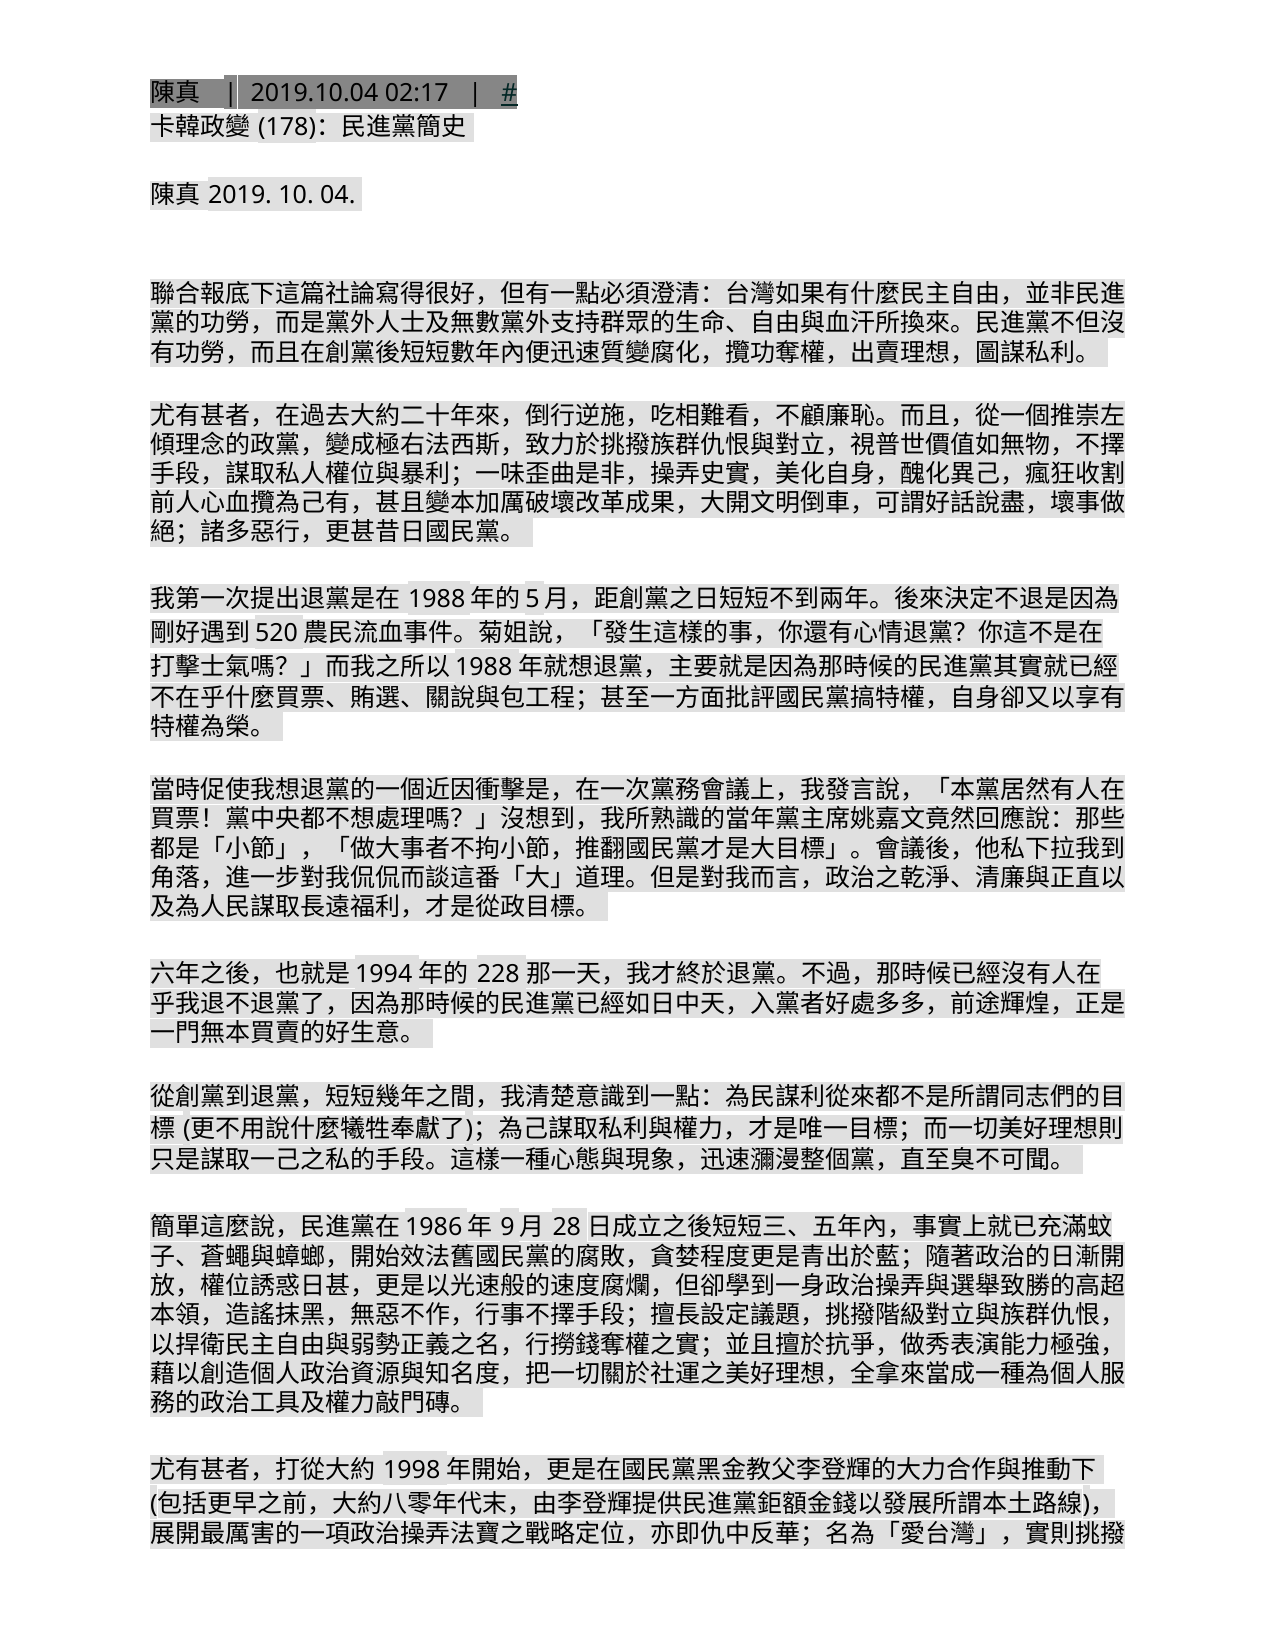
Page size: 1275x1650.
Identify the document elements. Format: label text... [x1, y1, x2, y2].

text 卡韓政變 (178)：民進黨簡史 陳真 2019. 10. 04. 聯合報底下這篇社論寫得很好，但有一點必須澄清：台灣如果有什麼民主自由，並非民進黨的功勞，而是黨外人士及無數黨外支持群眾的生命、自由與血汗所換來。民進黨不但沒有功勞，而且在創黨後短短數年內便迅速質變腐化，攬功奪權，出賣理想，圖謀私利。 尤有甚者，在過去大約二十年來，倒行逆施，吃相難看，不顧廉恥。而且，從一個推崇左傾理念的政黨，變成極右法西斯，致力於挑撥族群仇恨與對立，視普世價值如無物，不擇手段，謀取私人權位與暴利；一味歪曲是非，操弄史實，美化自身，醜化異己，瘋狂收割前人心血攬為己有，甚且變本加厲破壞改革成果，大開文明倒車，可謂好話說盡，壞事做絕；諸多惡行，更甚昔日國民黨。 我第一次提出退黨是在 1988年的5月，距創黨之日短短不到兩年。後來決定不退是因為剛好遇到520農民流血事件。菊姐說，「發生這樣的事，你還有心情退黨？你這不是在打擊士氣嗎？」而我之所以1988 年就想退黨，主要就是因為那時候的民進黨其實就已經不在乎什麼買票、賄選、關說與包工程；甚至一方面批評國民黨搞特權，自身卻又以享有特權為榮。 當時促使我想退黨的一個近因衝擊是，在一次黨務會議上，我發言說，「本黨居然有人在買票！黨中央都不想處理嗎？」沒想到，我所熟識的當年黨主席姚嘉文竟然回應說：那些都是「小節」，「做大事者不拘小節，推翻國民黨才是大目標」。會議後，他私下拉我到角落，進一步對我侃侃而談這番「大」道理。但是對我而言，政治之乾淨、清廉與正直以及為人民謀取長遠福利，才是從政目標。 六年之後，也就是1994 年的 228 那一天，我才終於退黨。不過，那時候已經沒有人在乎我退不退黨了，因為那時候的民進黨已經如日中天，入黨者好處多多，前途輝煌，正是一門無本買賣的好生意。 從創黨到退黨，短短幾年之間，我清楚意識到一點：為民謀利從來都不是所謂同志們的目標 (更不用說什麼犧牲奉獻了)；為己謀取私利與權力，才是唯一目標；而一切美好理想則只是謀取一己之私的手段。這樣一種心態與現象，迅速瀰漫整個黨，直至臭不可聞。 簡單這麼說，民進黨在1986年 9月 28 日成立之後短短三、五年內，事實上就已充滿蚊子、蒼蠅與蟑螂，開始效法舊國民黨的腐敗，貪婪程度更是青出於藍；隨著政治的日漸開放，權位誘惑日甚，更是以光速般的速度腐爛，但卻學到一身政治操弄與選舉致勝的高超本領，造謠抹黑，無惡不作，行事不擇手段；擅長設定議題，挑撥階級對立與族群仇恨，以捍衛民主自由與弱勢正義之名，行撈錢奪權之實；並且擅於抗爭，做秀表演能力極強，藉以創造個人政治資源與知名度，把一切關於社運之美好理想，全拿來當成一種為個人服務的政治工具及權力敲門磚。 尤有甚者，打從大約 1998 年開始，更是在國民黨黑金教父李登輝的大力合作與推動下 (包括更早之前，大約八零年代末，由李登輝提供民進黨鉅額金錢以發展所謂本土路線)，展開最厲害的一項政治操弄法寶之戰略定位，亦即仇中反華；名為「愛台灣」，實則挑撥族群仇恨，藉以妖魔化異己。其立論依據是這樣：在這島上，隨著人口凋零，外省人將越來越少，而本省人則始終佔絕大多數，因此，進行仇中反華的族群操弄，必然將在選舉上穩操勝券。 而我也就是在 1998-1999 年這樣一種仇中反華戰略藍圖開展之際，決定和這個黨對立，從此和幾乎所有昔日同志，一刀兩斷。 從 1998 年到今天，隨著媒體與教育的全面掌控，全面「綠」化，打著民主自由與公義之名，虛構歷史，歪曲歷史，美化自身，妖魔化對手，全面造謠，全面醜化；仇中反華的政治操弄更是不斷升級，無往不利，成為一種選舉必勝的法寶。 這一切當然不是民進黨所能辦到，而是美國打壓中國崛起之一手策畫。台灣的真正統治者，就如阿扁所說，是「美國在台軍政府」，是 CIA；台灣事實上就是美國人的準軍事殖民地，用來攻擊中國的一顆人肉炸彈，甚至人肉核彈，戰略地位極其關鍵而重要。 至於民進黨，在阿扁成功取得政權後，事實上就已經成為以李登輝黑金勢力為首之「舊國民黨」借屍還魂的一具軀殼，國、民兩黨開始大規模公開政治雜交、混血，基因重組。你看，檯面上這些人，包括當今權力最大的蔡英文及陳明文這兩位 (當然還有其他一大堆人，族繁不及備載)，套句民進黨的流行指控用語，不就都是所謂「黨國餘孽」嗎？都是幾年前看準政治風向才跳槽，瞬間由藍轉綠，由統轉獨，看中的就是仇中反華這張政治操弄王牌無往不利的威力，藉以奪權撈錢。 另外則是一些同樣是把政治當成一種撈錢奪權事業的所謂參與者，例如吃相極其難看的新潮流中生代與新生代 (邱義仁之後的那些人)，幾乎全數都當大官、董事長，附隨者眾，雞犬昇天，佔盡肥缺，至少也都能撈到一官半職，當個地方局處首長什麼的。而且膽子特大，非法濫權，法律根本不看在眼裏；把國家資源與社會公器當成自家戰利品，賣官鬻爵，為所欲為，貪婪無度毫無底線。 柯文哲說得對，國民黨的「餐桌禮儀」比較好，民進黨吃相太難看。十幾年前就有這麼一個笑話，話說國民黨貪污舞弊就像拿湯匙喝湯，暗中偷吃點肉，但仍有點羞恥心，很斯文。但是民進黨卻是絲毫不顧吃相，爭先恐後，大家拼命開怪手 (挖土機) 來，金山銀山整座挖比較快，用湯匙吃太慢了。 我們黨外人士用青春、血汗的痛苦代價所爭取來的一切改革，幾乎全數被民進黨所摧毀。黨外對於舊國民黨的一切批評與改革，民進黨藉以篡奪、換取個人權位之後，卻幹得比舊國民黨還更加齷齪與荒唐，例如分贓酬庸之貪婪無恥程度，跡近瘋狂；不但雞犬昇天，而且肥水不落外人田，全家大小一起撈；上萬個官位大家分，無數公家資源大家搶，就像古時候攻城掠地後打家劫舍自行封官鬻爵那樣一種末日景象。 比方說新潮流的創流大老吳乃仁，夜夜笙歌，酒色之際喬權力喬利益喬位置喬人馬，自己女兒當台苯董事長，自己兒子當台苯董事，自己太太當台苯顧問，上千萬年薪，錢多事少離家近，無專長可，免經驗可，啥事也不用幹便數千萬入袋，憑什麼？台苯是他家開的公司嗎？ 至於黨外所深惡痛絕的黑白掛勾、官商勾結、變更地目炒地皮、圍標綁標包工程、回扣關說特權橫行等等等，更是民進黨的家常便飯；幾乎過去一切批評國民黨之醜陋惡行，自己卻全部如法炮製，甚且變本加厲。 比方說，黨外批評舊國民黨司法不獨立，法院是國民黨開的，法官效忠於黨而不是依法辦事。黨外改革之後，國民黨退出司法，當民進黨把權力搶了，如今法院卻變成是民進黨開的，效忠於黨，而不是效忠於人民所託付的法律秩序與法治精神。 比方說，黨外批評舊國民黨控制教育，政治污染校園，於是國民黨退出了，民進黨卻大舉入侵校園，掌控教育人事與資源，服務一黨之私，並洗腦學生，以學生充當政治工具，把每個學校變成黨校；綠營主導之政治活動及置入行銷式之「假學術真政治」活動，在校園完全橫行無阻。 比方說，黨外批評舊國民黨控制媒體，要求黨政軍退出。於是國民黨真的退出了，民進黨卻大舉入侵，徹底掌控媒體到近乎滴水不漏的程度，整個島內媒體幾乎全數變成黨的宣傳機器，每天造謠抹黑、挑撥族群仇恨，鼓吹仇中反華，污衊一切黨的異己，完全喪失媒體應有的基本誠信與正直。那不是媒體，那是一種洗腦機器，一種造謠抹黑鼓吹仇中反華煽動仇恨異己的政治工具。 就連民進黨最愛吹噓的言論自由也一樣大開文明倒車，一方面表彰鄭南榕追求言論自由的精神，一方面卻又想方設法扼殺言論自由的空間，甚至以法律對付異己。 比方說，黨外反戒嚴，更反對取代戒嚴令所制定之國安法。鄭南榕以及死在我懷裏的好友詹益樺，更是誓死反對，兩人一前一後為此自焚。早期的民進黨同樣也為了反對國安法發動一系列抗爭，如今大權在握，卻不但不廢國安法，反而還把它修訂得更加法西斯，更加荒唐離譜；以防範所謂「中共同路人」之名，妖魔化異己言論，醜化兩岸交流，藉以製造寒蟬效應，以捍衛一黨政權。 更荒唐的是，以捍衛人權為名，行政治打壓之實。一方面平反所有政治案件，刻意誇大渲染，包括幾十年前的匪諜案也統統說是冤獄假案，全是國民黨傷害人權的惡行，一方面卻又拼命制定法律，以防範「中共同路人」之名，嚇阻兩岸民間交流；所謂欲加之罪何患無詞，不惜製造更多政治案件，妖魔化任何批評民進黨仇中反華的聲音。 我如果要把一切大開文明倒車的例子講完，恐怕得寫成一套系列叢書。這一大夥人，不管來自哪個派系、哪個政黨，組成了現在這樣一個民進黨，與其說它是一個黨，不如說是一個結合黑道與財閥的政治幫派組合，一個貪贓枉法的特權犯罪集團，缺乏任何基本信念與價值，把一切理想與理念視為奪權撈錢的手段；幫派凝聚力極強，對外則敵我意識分明，互相掩護，奉行分贓政治與權位世襲，唯利是圖，蠶食鯨吞整個島嶼。 這就是民進黨，寫來滿紙污穢。我其實很不喜歡寫，之所以寫它只是想說，你要支持什麼黨或什麼人都行，但你若真心在乎他，那就應該督促他，讓他往好的方向走，而不是一味袒護其惡行。這就好像你若真心愛你的小孩或親友，你一定會希望他千萬不要學壞，不要作奸犯科，不要吸毒，不要偷搶拐騙，應該好好做人，行事正直，回報社會。 這道理會很難懂嗎？你若真的在乎一個黨，你會希望看到一堆人渣篡奪把持這個黨，然後每天貪贓枉法胡作非為嗎？縱容或袒護這樣一種腐敗，除了肥了人渣歹徒們之外，卻傷害了社會大眾的長遠福祉，對誰能有什麼益處呢？難道你真的會相信這樣一些貪得無饜的政客會為了什麼神聖政治主張而犧牲奉獻？他們平常連一點點私利都絲毫不放過，吃銅吃鐵什麼都要吃，難道你還真相信他們有著什麼真實的理想或信念？ 被騙一次很正常，被騙兩次算是很老實，如果被騙三百次，那就不是騙子的問題，而是被騙的人美感與道德感或智能上出了問題。 後記： 民進黨檯面人物很壞，但黨的支持者卻大多良善正直 (我指的是那些「非菁英」的族群)；單純，熱情，充滿正義感。我對過去這些所謂販夫走卒之基層同志，至今依舊充滿眷戀，昔日情感未曾稍減。但其為人，也正因為心思單純樸素，很容易被操弄，很容易相信謠言與耳語渲染。面對他們，心裏總有說不出的壓抑與惆悵；為免彼此尷尬，能閃則閃，能避則避。無言以對之餘，我常希望有一天，他們能明白我永遠都不會是他們的敵人。 今天吃晚餐時，聽學姊說成大及高雄中山大學等等，到處可見支持香港、醜化大陸之各種荒唐標語口號，我聽了心裏很感慨，很想仰天長嘯，痛哭一場。這究竟是一個什麼樣的世界？為何求得人間一點正道竟如此艱難？做為一個黨外，從年少到中老，差不多三十七、八年過去了，許多時候實在覺得很累，孤單無助，充滿誤解與挫折，彷彿永遠得活在眾人的異樣眼光下。 學姊還說她昨晚做了個噩夢，害她長夜哭泣。她說，夢裏有一種高科技機器人，鬼魅一般四處巡邏，足以偵測人類思維；思想不正確者便予以殲滅，而我在夢中也註定將死。學姊這夢很科幻，要是真有這麼厲害的機器人能夠知我心意，我應該是不會被殲滅才對，因為我心裏深處想的只是一些理應全然無害的東西，而非任何正確或不正確的「思想」。 我從國外最好的醫學中心，一直到台灣最基層的醫院，全都待過，那是完全不同的世界。目前在林園工作，那是高雄市一個充滿空污的貧窮偏鄉，同時也是我工作過最窮的一個區域，各式各樣的窮人非常多。每天聆聽一個又一個生活故事與病情，就像一次又一次的重擊；感同身受之餘，悲傷難抑，感覺很無助。除了開藥，我還能幫上什麼忙？ 剛剛四歲女兒又在夢中哭泣哀嚎，哭得非常悲傷，到底她是夢見了什麼？每次隔天早上問她，她都跟我說是夢見恐龍。可是，恐龍會每個晚上出現甚至十多次嗎？ 剛剛一聽見她又在哀嚎，我趕緊從書房飛奔過去，看她已經哭成淚人兒。我拍拍她的背，摸摸她的頭，輕吻她的臉頰，花了很多工夫，方才讓她再度沉沉睡去。我心裏想：這麼小的一個娃，沒做錯任何事，為什麼打從一出生卻得承受那麼多難以言喻的痛苦？因為她，我跟上帝似乎又更加有話說了，我只能向祂祈求不是嗎？ 因為那麼多飽受生活摧殘、被政治遺忘的窮人，我跟上帝似乎又更親近了，我只能求祂憐憫不是嗎？因為這個悲情島嶼，我對上帝似乎又更加不解了；島嶼子民數百年來不曾加害於人，只有受害的份，種種人為悲劇，何日方休？ =============== 民進黨吃相貪婪，不准任何人恥笑！ 聯合報 社論 2019年10月2日 台北市長柯文哲日前表示，「扣掉統獨，藍綠兩黨沒什麼不一樣，但國民黨的餐桌禮儀比較好」，被指暗酸民進黨「吃相不好」。行政院長蘇貞昌回應表示，民進黨政府非常盡心盡責維護台灣的主權，讓台灣能獨立自主的在國際社會上有一席之地，不容任何人來恥笑或者講風涼話。柯文哲再回嗆「老百姓自己有眼睛」、「絕對權力使人絕對腐化」。 老實說，這只是颱風天裡的政治口水，毫無營養。這場颱風，風不大，官威很大；雨不小，政治口水也不少。但蘇貞昌在耍官威怒責花蓮防災連不上線之餘，不忘與柯文哲互噴政治口水時顯露的心態，卻令人吃驚。 民進黨政府被指責吃相不好，蘇揆辯稱盡心盡責維護主權，這什麼邏輯？難道高唱維護主權，就可以搶官卡位，貪婪無度，不顧吃相？蘇貞昌的回應，牛頭不對馬嘴，不但畫錯重點，根本就是顧左右而言他。 按照蘇貞昌的邏輯，似乎是說民進黨多少人犧牲個人自由，打破國民黨威權統治，台灣才能走到民主、自由、開放，所以不論什麼作為，也不容恥笑。蘇貞昌邏輯背後的心態，這是民進黨打來的天下，所以「國家就是我家」；這是人民欠民進黨的，所以不容質疑。去年九合一選舉重挫後，民進黨代理主席林右昌還說，「台灣人民已經不欠民進黨」；如今蔡英文選情回穩，蘇貞昌又回頭向台灣人民討債了。 民進黨吃相凶狠，即使去年九合一選舉已經把「吳音寧們」以及民進黨派系打手，教訓了一頓，但民進黨何曾在乎？就像從總統府私菸案到英系大將陳明文的三百萬行李箱，總會有人掩護，有人圍事，有人築防火牆，還會有人指導辦案。 蘇貞昌的回應，反映了民進黨從來不怕吃相不好，只怕吃慢吃不撐的關鍵：只須轉移焦點，搶搭「芒果乾」（亡國感）列車，把所有失政問題都引導到反中戰場上。掛起「愛台灣，顧主權」的招牌，任何對國政的質疑，不是假新聞，就是有「中共代理人」之嫌。反中成為民進黨政府失政敗德的遮羞布，不但遮住難看的吃相，還掩蓋滿桌的杯盤狼藉。 諷刺的是，蘇貞昌極力強調維護台灣主權，讓台灣能獨立自主的在國際社會上有一席之地，但這除了是空話大話外，蔡政府在國際上維護了什麼台灣主權？三年來丟掉七個邦交國，五天接連斷交兩國，被國際組織拒於門外；台灣在國際社會上原有的一席之地，已被壓縮得幾無容身的空間，蘇貞昌居然還拿來說嘴。 民進黨政府最能炫耀的是台美關係突破升級，但這又恰好與它所強調的「獨立自主」背道而馳。蔡政府愈來愈仰賴不願與台灣復交的美國，來維護台灣的邦交；台灣自甘淪為美國抗中的戰略棋子，盼望美國透過「台北法案」等工具，威脅台灣友邦不得轉向北京，蔡英文總統的踏實外交，只能躲在美國棍棒外交的羽翼下。但蔡英文才滿口感謝，「台北法案」新版內容已大幅縮水，仍是口惠成分多。至於「小弟弟」外交部長吳釗燮，見到「最敬愛的大哥哥」日本駐台代表就矮一截，這也是台灣「獨立自主」的外交實踐？ 說穿了，蔡政府的兩岸與外交操作，一是反中仇中，二是仗美嗆中，三是賣芒果乾，最後是催化選票。蔡政府思考的重點是，如何利用升高的兩岸情勢，轉移失政質疑，壓制內部異議，進而把兩岸危機與外交赤字轉化成蔡英文的選票紅利，而亡國感就是其中的酵母粉和催化劑。 中國大陸外長王毅被問到挖台灣邦交國是否在幫蔡英文連任，也不再考慮台灣民心，兩度回答說「這什麼邏輯？」；顯然北京的知台主政者還看不懂台灣的選舉邏輯，也還難與台灣民眾心靈契合。不過，蘇貞昌在颱風天大噴的政治口水，也許有助於王毅看懂「這什麼邏輯」。 [150, 109, 1125, 1549]
text 陳真 | 2019.10.04 02:17 | # [150, 75, 1125, 109]
